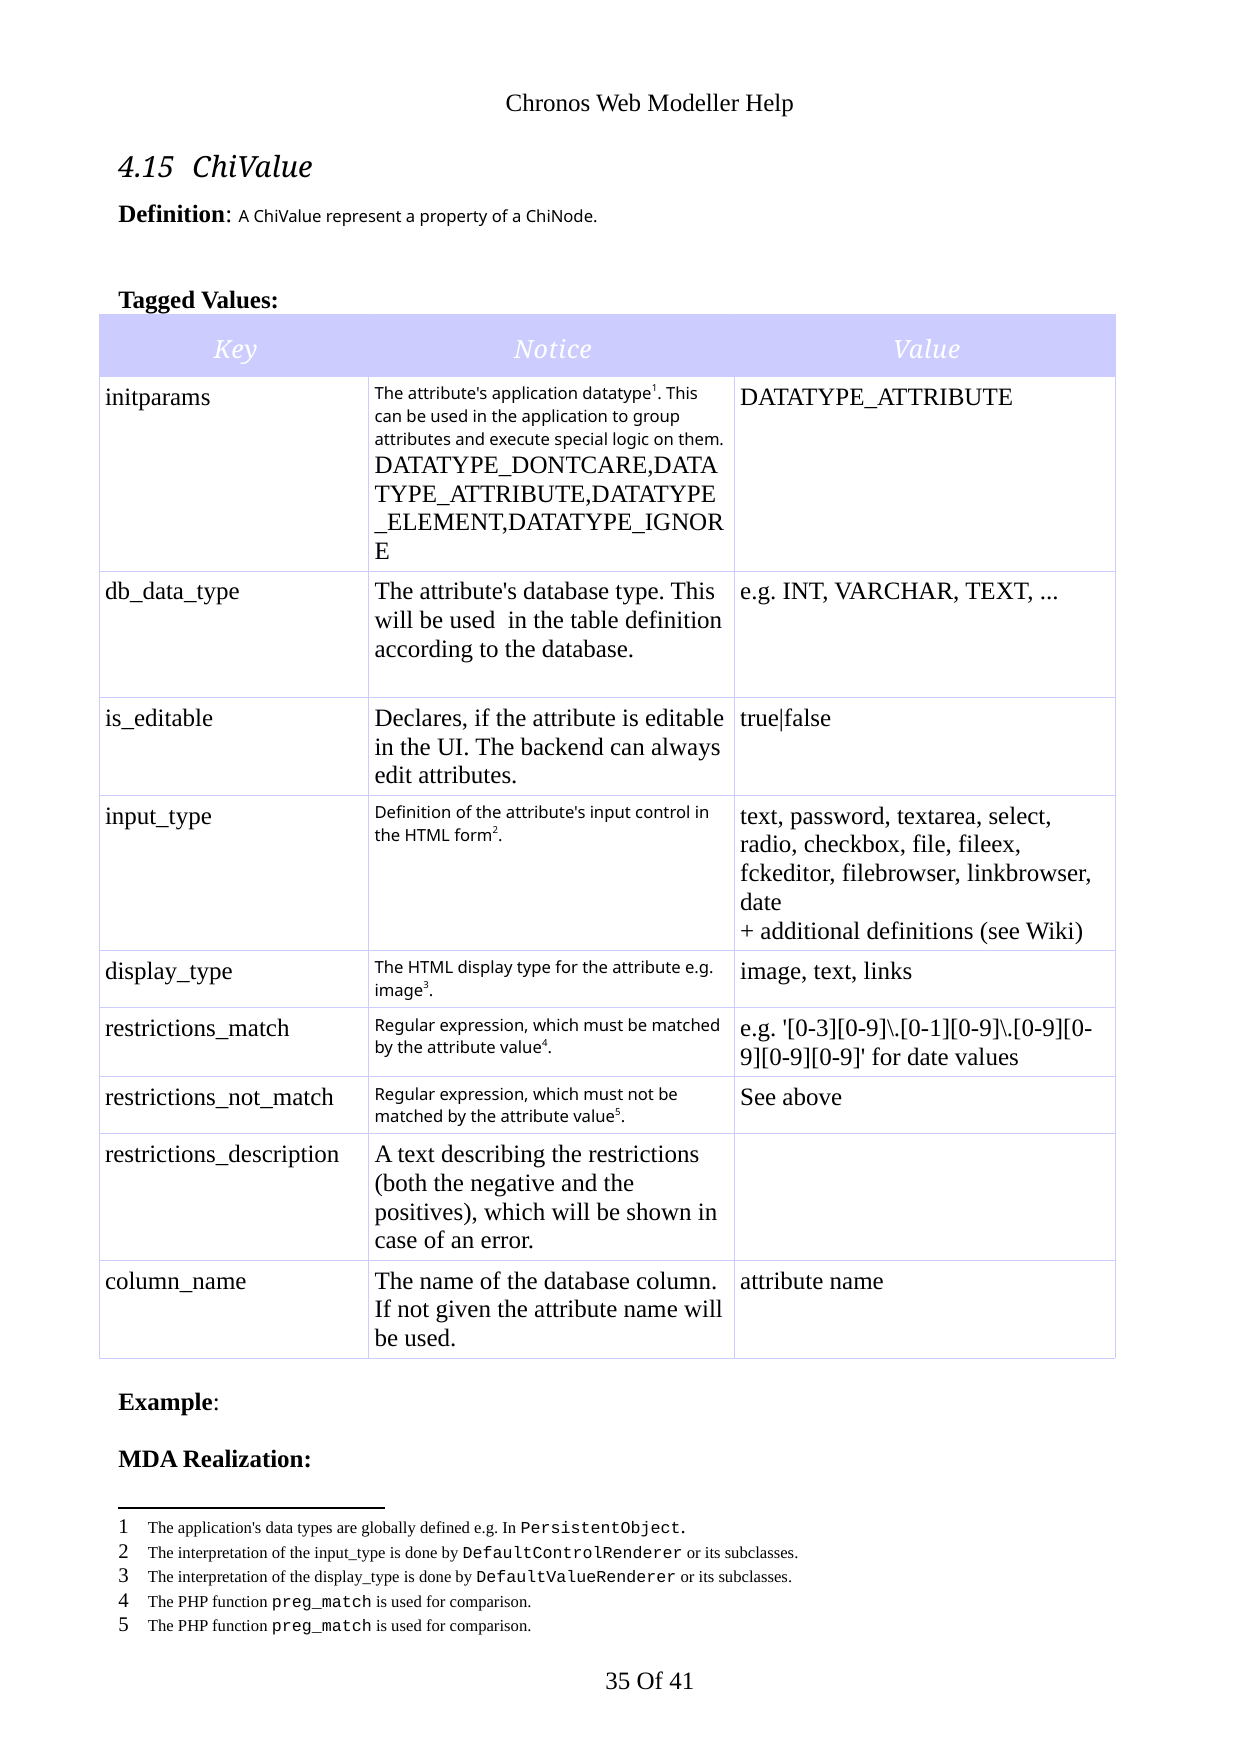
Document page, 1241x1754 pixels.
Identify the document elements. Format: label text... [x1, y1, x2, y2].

table_cell e.g. INT, VARCHAR, TEXT, ... [735, 572, 1115, 697]
table_cell attribute name [735, 1261, 1115, 1358]
table_cell Definition of the attribute's input control in the HTML form. [369, 796, 734, 950]
text Tagged Values: [118, 285, 1181, 314]
text Definition: A ChiValue represent a property of a ChiNode. [118, 199, 1181, 227]
table_cell The HTML display type for the attribute e.g. image. [369, 951, 734, 1007]
table_header Value [735, 315, 1115, 376]
subtitle ChiValue [118, 146, 1181, 186]
table_cell input_type [100, 796, 368, 950]
table_cell restrictions_not_match [100, 1077, 368, 1133]
table_cell image, text, links [735, 951, 1115, 1007]
table_cell See above [735, 1077, 1115, 1133]
table_cell A text describing the restrictions (both the negative and the positives), which will be shown in case of an error. [369, 1134, 734, 1260]
table_cell DATATYPE_ATTRIBUTE [735, 377, 1115, 571]
table_cell The attribute's database type. This will be used in the table definition according to the database. [369, 572, 734, 697]
text MDA Realization: [118, 1444, 1181, 1473]
table_cell db_data_type [100, 572, 368, 697]
table_cell initparams [100, 377, 368, 571]
table_cell The name of the database column. If not given the attribute name will be used. [369, 1261, 734, 1358]
table_cell The attribute's application datatype. This can be used in the application to group attributes and execute special logic on them. DATATYPE_DONTCARE,DATATYPE_ATTRIBUTE,DATATYPE_ELEMENT,DATATYPE_IGNORE [369, 377, 734, 571]
table_cell Regular expression, which must not be matched by the attribute value. [369, 1077, 734, 1133]
table_cell e.g. '[0-3][0-9]\.[0-1][0-9]\.[0-9][0-9][0-9][0-9]' for date values [735, 1008, 1115, 1076]
table_cell [735, 1134, 1115, 1260]
table_cell true|false [735, 698, 1115, 795]
table_cell restrictions_match [100, 1008, 368, 1076]
table_header Key [100, 315, 368, 376]
table_cell Regular expression, which must be matched by the attribute value. [369, 1008, 734, 1076]
table_cell restrictions_description [100, 1134, 368, 1260]
table_cell display_type [100, 951, 368, 1007]
table_cell column_name [100, 1261, 368, 1358]
table_cell is_editable [100, 698, 368, 795]
table_header Notice [369, 315, 734, 376]
text Example: [118, 1387, 1181, 1415]
table_cell text, password, textarea, select, radio, checkbox, file, fileex, fckeditor, filebrowser, linkbrowser, date + additional definitions (see Wiki) [735, 796, 1115, 950]
table_cell Declares, if the attribute is editable in the UI. The backend can always edit attributes. [369, 698, 734, 795]
